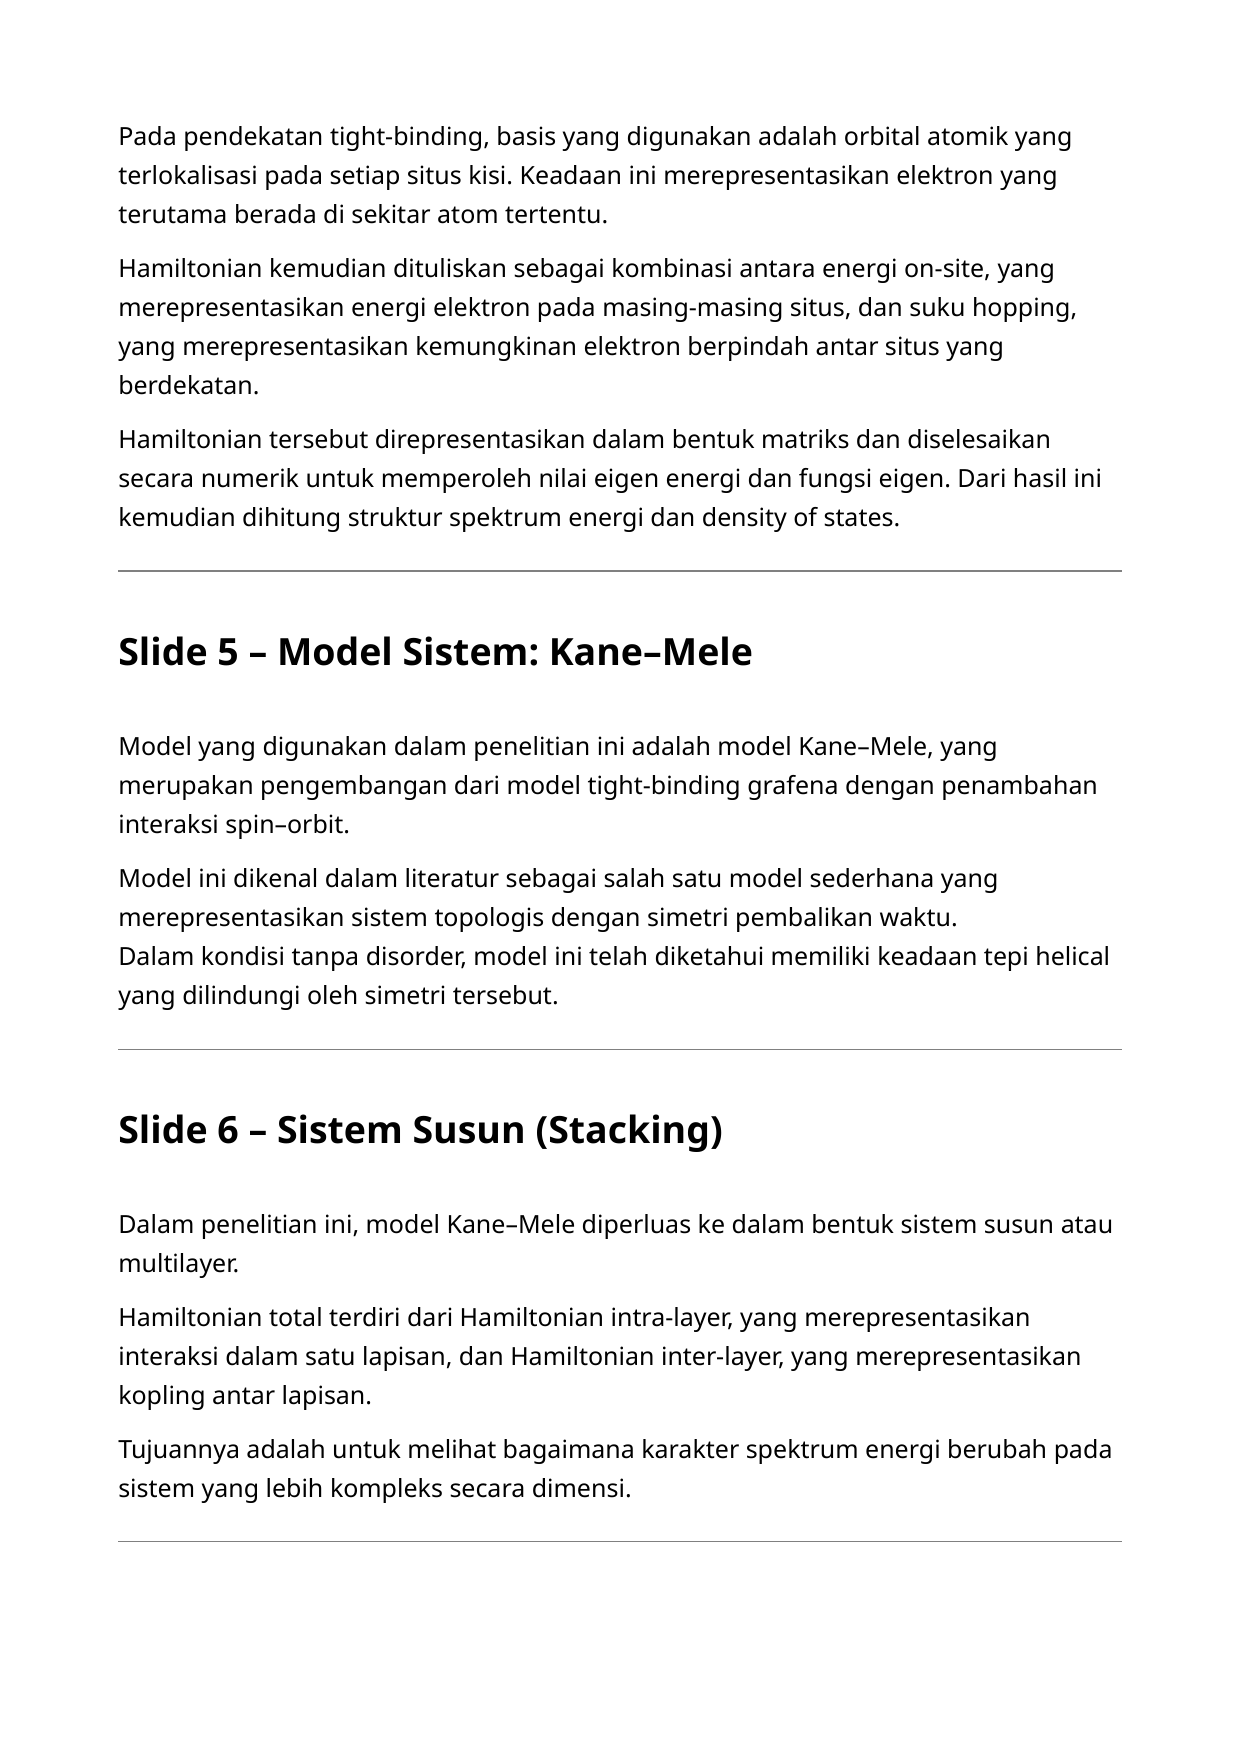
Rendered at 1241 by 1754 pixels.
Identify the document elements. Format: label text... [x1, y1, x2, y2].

subtitle Slide 5 – Model Sistem: Kane–Mele [118, 626, 1122, 677]
text Hamiltonian kemudian dituliskan sebagai kombinasi antara energi on-site, yang merepresentasikan energi elektron pada masing-masing situs, dan suku hopping, yang merepresentasikan kemungkinan elektron berpindah antar situs yang berdekatan. [118, 250, 1122, 402]
text Pada pendekatan tight-binding, basis yang digunakan adalah orbital atomik yang terlokalisasi pada setiap situs kisi. Keadaan ini merepresentasikan elektron yang terutama berada di sekitar atom tertentu. [118, 118, 1122, 231]
text Dalam penelitian ini, model Kane–Mele diperluas ke dalam bentuk sistem susun atau multilayer. [118, 1167, 1122, 1279]
text Hamiltonian total terdiri dari Hamiltonian intra-layer, yang merepresentasikan interaksi dalam satu lapisan, dan Hamiltonian inter-layer, yang merepresentasikan kopling antar lapisan. [118, 1299, 1122, 1412]
subtitle Slide 6 – Sistem Susun (Stacking) [118, 1103, 1122, 1154]
text Model ini dikenal dalam literatur sebagai salah satu model sederhana yang merepresentasikan sistem topologis dengan simetri pembalikan waktu. Dalam kondisi tanpa disorder, model ini telah diketahui memiliki keadaan tepi helical yang dilindungi oleh simetri tersebut. [118, 860, 1122, 1012]
text Tujuannya adalah untuk melihat bagaimana karakter spektrum energi berubah pada sistem yang lebih kompleks secara dimensi. [118, 1431, 1122, 1504]
text Model yang digunakan dalam penelitian ini adalah model Kane–Mele, yang merupakan pengembangan dari model tight-binding grafena dengan penambahan interaksi spin–orbit. [118, 689, 1122, 841]
text Hamiltonian tersebut direpresentasikan dalam bentuk matriks dan diselesaikan secara numerik untuk memperoleh nilai eigen energi dan fungsi eigen. Dari hasil ini kemudian dihitung struktur spektrum energi dan density of states. [118, 421, 1122, 534]
